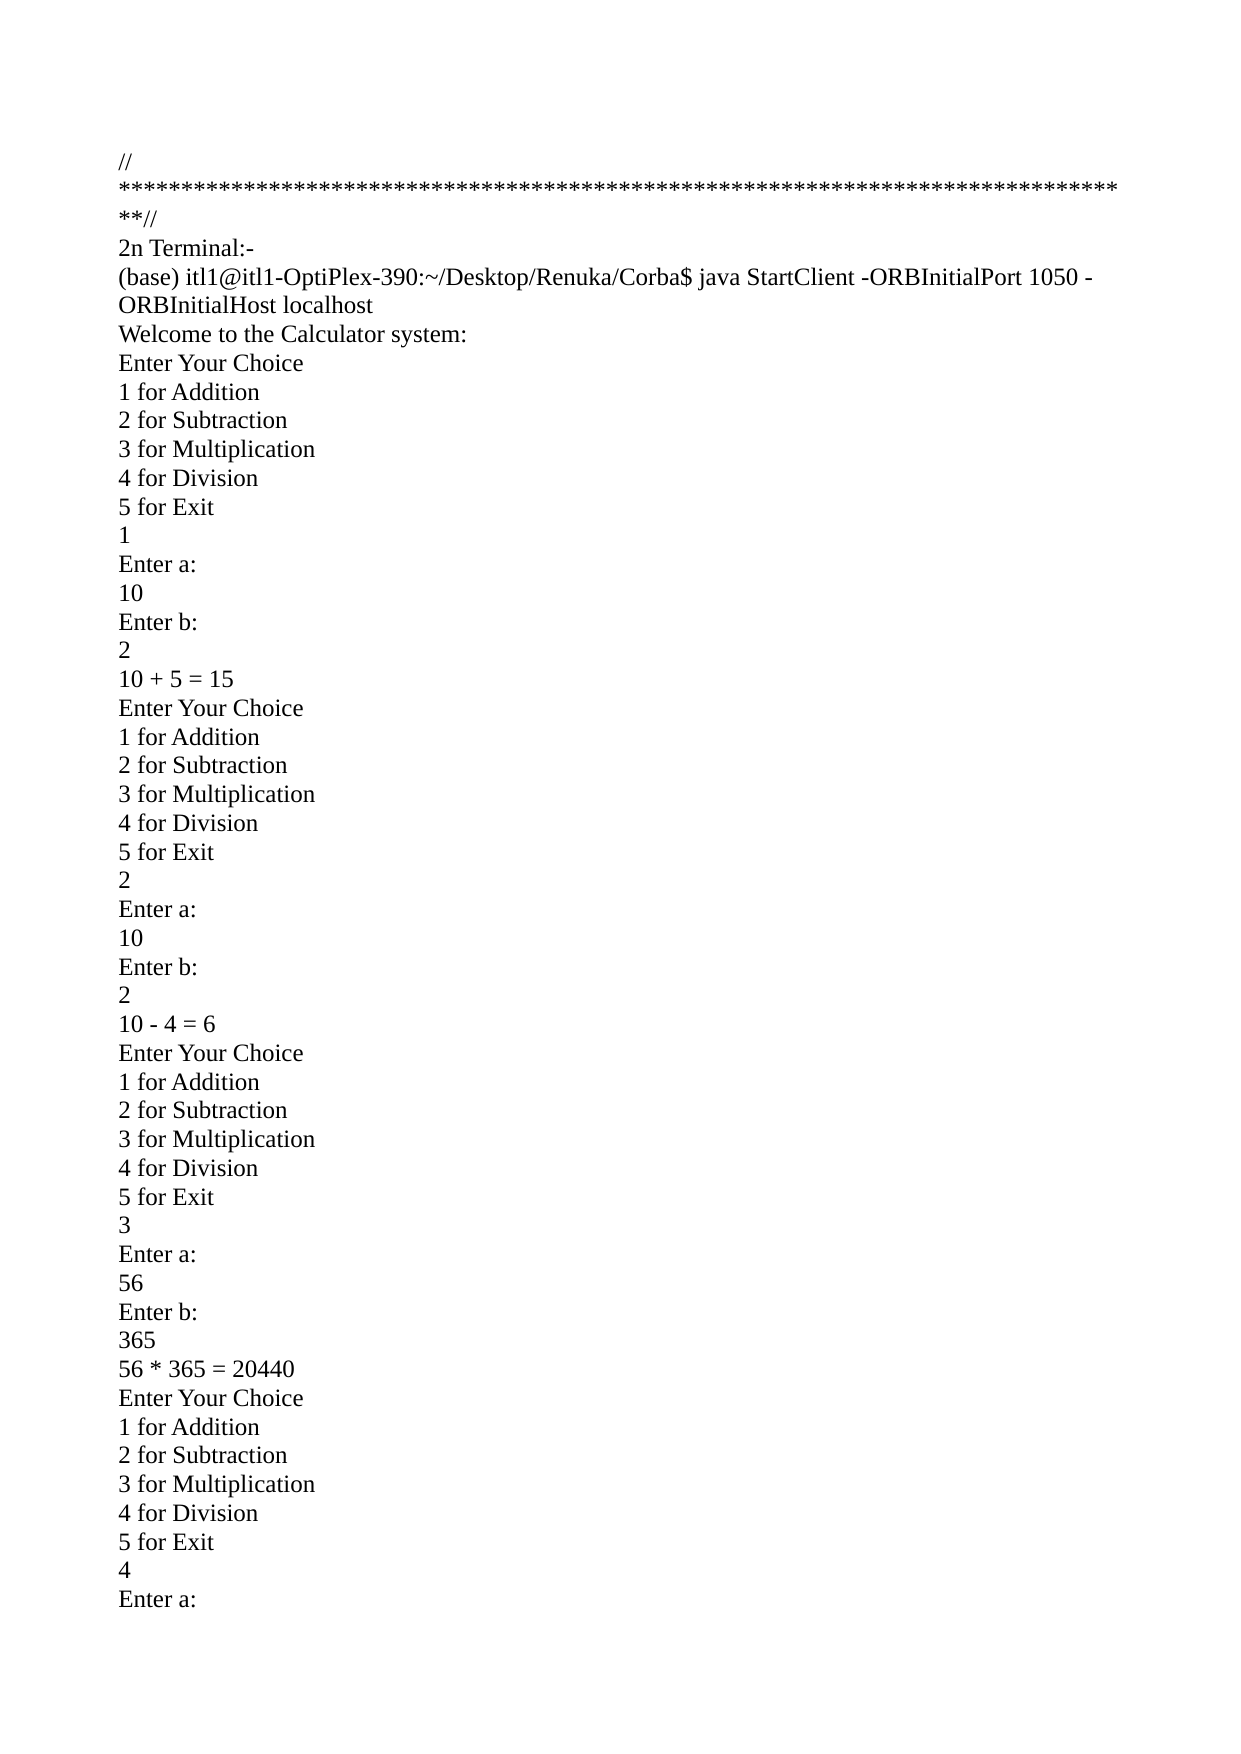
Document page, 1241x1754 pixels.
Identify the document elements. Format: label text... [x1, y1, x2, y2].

text 4 [118, 1556, 1122, 1584]
text 4 for Division [118, 1153, 1122, 1182]
text (base) itl1@itl1-OptiPlex-390:~/Desktop/Renuka/Corba$ java StartClient -ORBInitialPort 1050 -ORBInitialHost localhost [118, 262, 1122, 319]
text 365 [118, 1326, 1122, 1354]
text 5 for Exit [118, 1527, 1122, 1556]
text 3 for Multiplication [118, 779, 1122, 808]
text 3 [118, 1211, 1122, 1239]
text Enter b: [118, 607, 1122, 636]
text 4 for Division [118, 808, 1122, 837]
text 3 for Multiplication [118, 434, 1122, 463]
text 2 for Subtraction [118, 406, 1122, 434]
text //**********************************************************************************// [118, 147, 1122, 233]
text 2 for Subtraction [118, 1096, 1122, 1124]
text 1 for Addition [118, 1067, 1122, 1096]
text Enter a: [118, 894, 1122, 923]
text 1 for Addition [118, 377, 1122, 406]
text 10 [118, 923, 1122, 952]
text 1 for Addition [118, 722, 1122, 751]
text Enter b: [118, 952, 1122, 981]
text Enter Your Choice [118, 693, 1122, 722]
text 2 [118, 981, 1122, 1009]
text 2n Terminal:- [118, 233, 1122, 262]
text Welcome to the Calculator system: [118, 319, 1122, 348]
text Enter a: [118, 1584, 1122, 1613]
text 56 [118, 1268, 1122, 1297]
text 4 for Division [118, 1498, 1122, 1527]
text Enter Your Choice [118, 1038, 1122, 1067]
text 10 - 4 = 6 [118, 1009, 1122, 1038]
text Enter a: [118, 549, 1122, 578]
text Enter Your Choice [118, 1383, 1122, 1412]
text 3 for Multiplication [118, 1469, 1122, 1498]
text 5 for Exit [118, 837, 1122, 866]
text 10 + 5 = 15 [118, 664, 1122, 693]
text 3 for Multiplication [118, 1124, 1122, 1153]
text Enter a: [118, 1239, 1122, 1268]
text 2 [118, 866, 1122, 894]
text 1 for Addition [118, 1412, 1122, 1441]
text 2 for Subtraction [118, 751, 1122, 779]
text 4 for Division [118, 463, 1122, 492]
text 56 * 365 = 20440 [118, 1354, 1122, 1383]
text 5 for Exit [118, 1182, 1122, 1211]
text 2 [118, 636, 1122, 664]
text Enter b: [118, 1297, 1122, 1326]
text 5 for Exit [118, 492, 1122, 521]
text 10 [118, 578, 1122, 607]
text Enter Your Choice [118, 348, 1122, 377]
text 2 for Subtraction [118, 1441, 1122, 1469]
text 1 [118, 521, 1122, 549]
